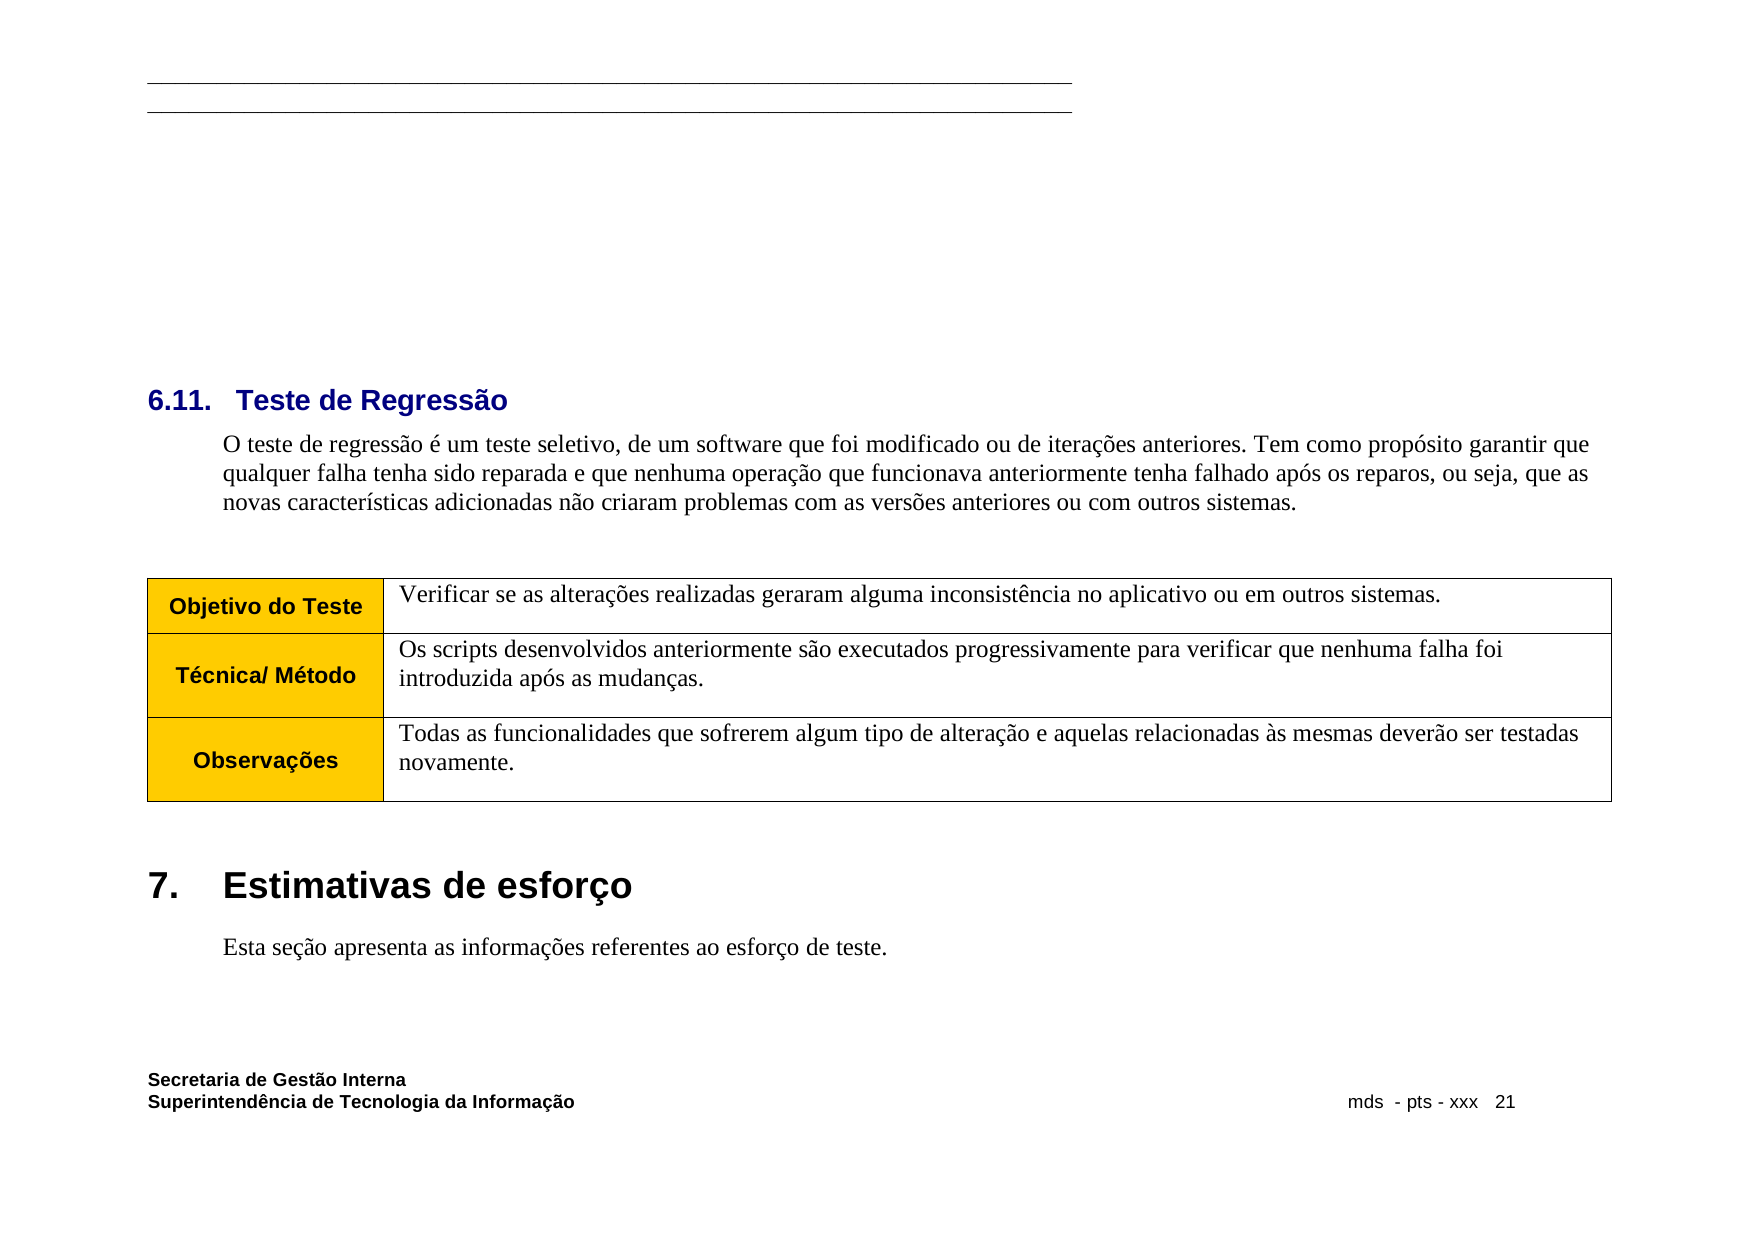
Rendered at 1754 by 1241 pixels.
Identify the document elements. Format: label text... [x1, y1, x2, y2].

subtitle Estimativas de esforço [148, 864, 1642, 907]
text Esta seção apresenta as informações referentes ao esforço de teste. [223, 932, 1642, 961]
table_cell Observações [148, 718, 383, 801]
subtitle 6.11. Teste de Regressão [148, 383, 1642, 416]
table_cell Todas as funcionalidades que sofrerem algum tipo de alteração e aquelas relacionadas às mesmas deverão ser testadas novamente. [384, 718, 1611, 801]
table_cell Os scripts desenvolvidos anteriormente são executados progressivamente para verificar que nenhuma falha foi introduzida após as mudanças. [384, 634, 1611, 717]
table_cell Técnica/ Método [148, 634, 383, 717]
text O teste de regressão é um teste seletivo, de um software que foi modificado ou de iterações anteriores. Tem como propósito garantir que qualquer falha tenha sido reparada e que nenhuma operação que funcionava anteriormente tenha falhado após os reparos, ou seja, que as novas características adicionadas não criaram problemas com as versões anteriores ou com outros sistemas. [223, 429, 1642, 516]
table_header Objetivo do Teste [148, 579, 383, 633]
table_header Verificar se as alterações realizadas geraram alguma inconsistência no aplicativo ou em outros sistemas. [384, 579, 1611, 633]
